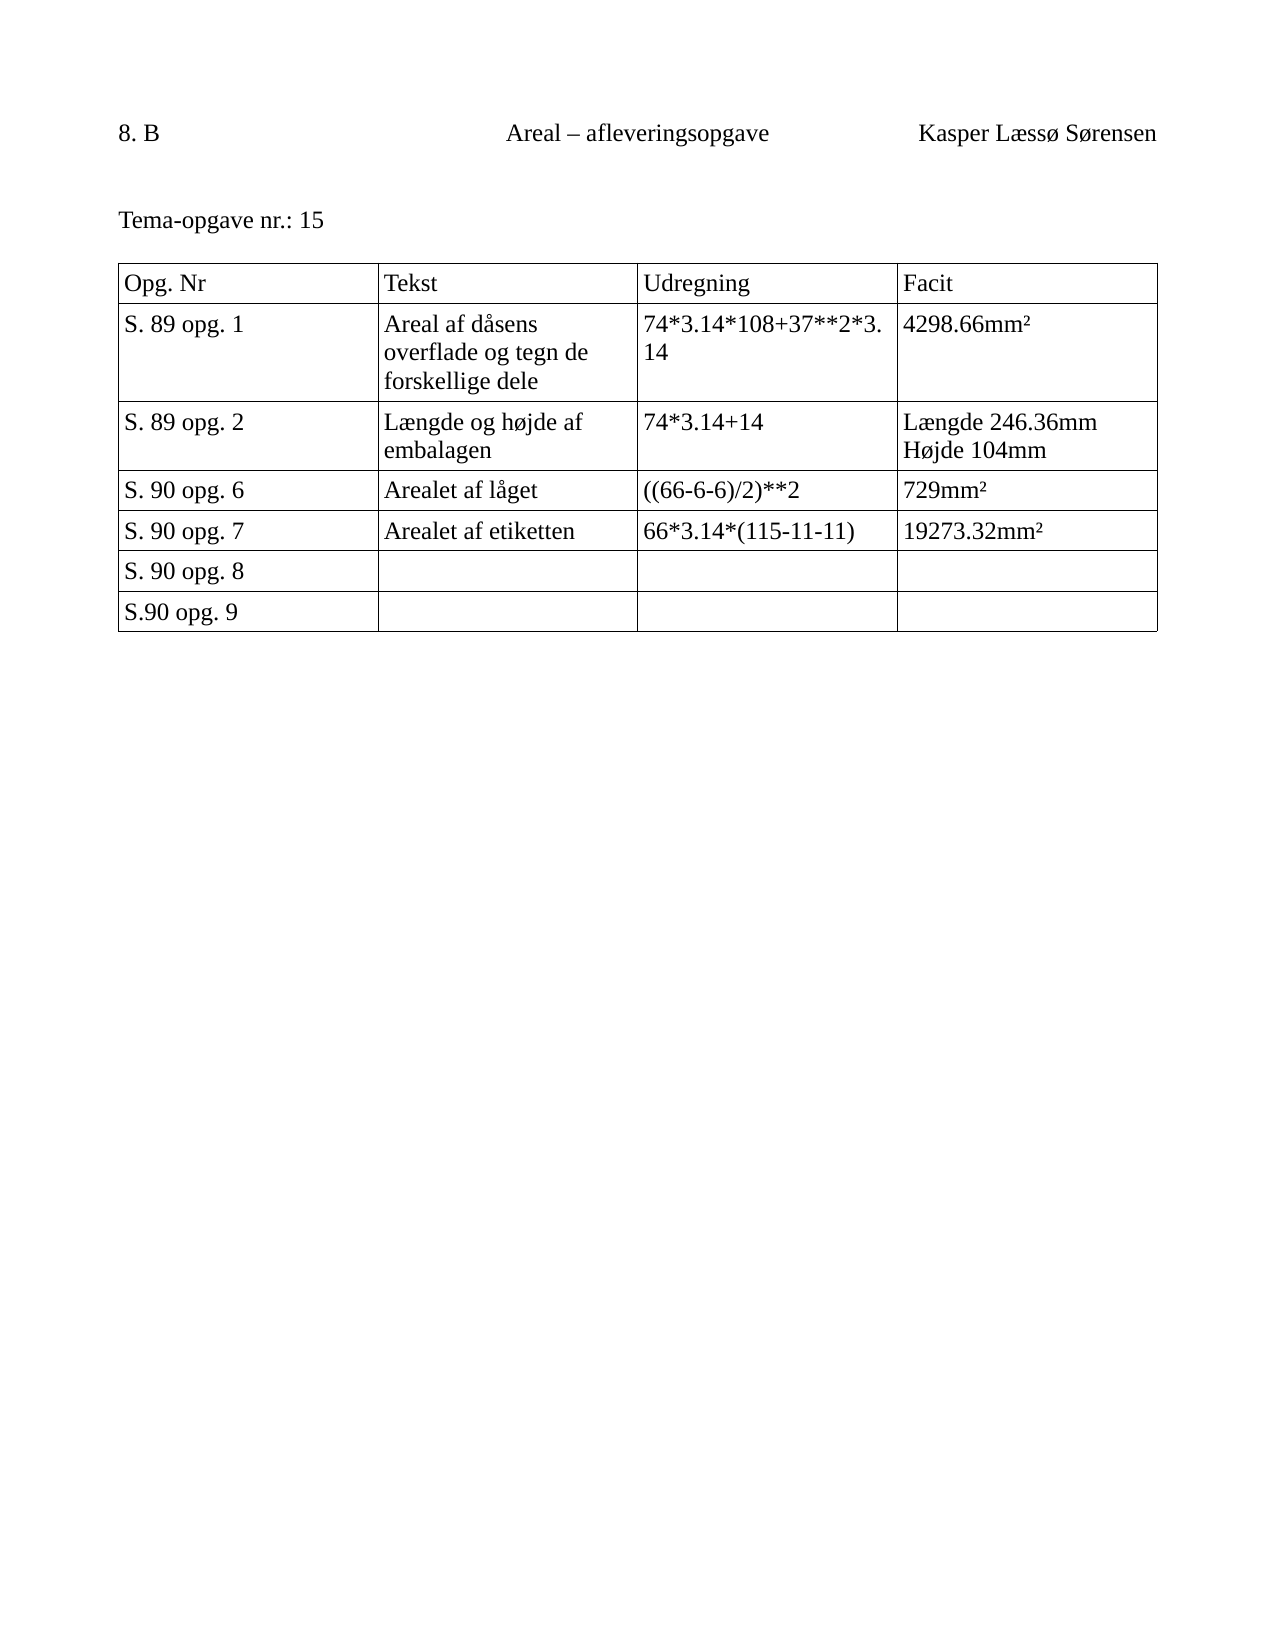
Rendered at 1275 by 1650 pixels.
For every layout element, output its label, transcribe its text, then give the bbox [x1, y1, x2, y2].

table_cell S. 90 opg. 7 [119, 511, 378, 550]
table_cell Areal af dåsens overflade og tegn de forskellige dele [379, 304, 637, 401]
table_cell Længde 246.36mm Højde 104mm [898, 402, 1157, 470]
table_cell 66*3.14*(115-11-11) [638, 511, 897, 550]
table_cell 4298.66mm² [898, 304, 1157, 401]
table_cell S. 90 opg. 6 [119, 471, 378, 510]
table_cell Arealet af etiketten [379, 511, 637, 550]
table_cell [379, 551, 637, 591]
table_cell S. 89 opg. 2 [119, 402, 378, 470]
table_cell 19273.32mm² [898, 511, 1157, 550]
table_cell 74*3.14*108+37**2*3.14 [638, 304, 897, 401]
table_cell [898, 551, 1157, 591]
table_cell Arealet af låget [379, 471, 637, 510]
table_cell S. 90 opg. 8 [119, 551, 378, 591]
table_cell Længde og højde af embalagen [379, 402, 637, 470]
table_cell 74*3.14+14 [638, 402, 897, 470]
table_cell [638, 551, 897, 591]
table_cell 729mm² [898, 471, 1157, 510]
table_cell [379, 592, 637, 631]
table_header Facit [898, 264, 1157, 303]
table_cell S.90 opg. 9 [119, 592, 378, 631]
table_cell [638, 592, 897, 631]
table_header Tekst [379, 264, 637, 303]
text Tema-opgave nr.: 15 [118, 205, 1157, 234]
table_cell [898, 592, 1157, 631]
table_cell ((66-6-6)/2)**2 [638, 471, 897, 510]
table_cell S. 89 opg. 1 [119, 304, 378, 401]
table_header Opg. Nr [119, 264, 378, 303]
table_header Udregning [638, 264, 897, 303]
